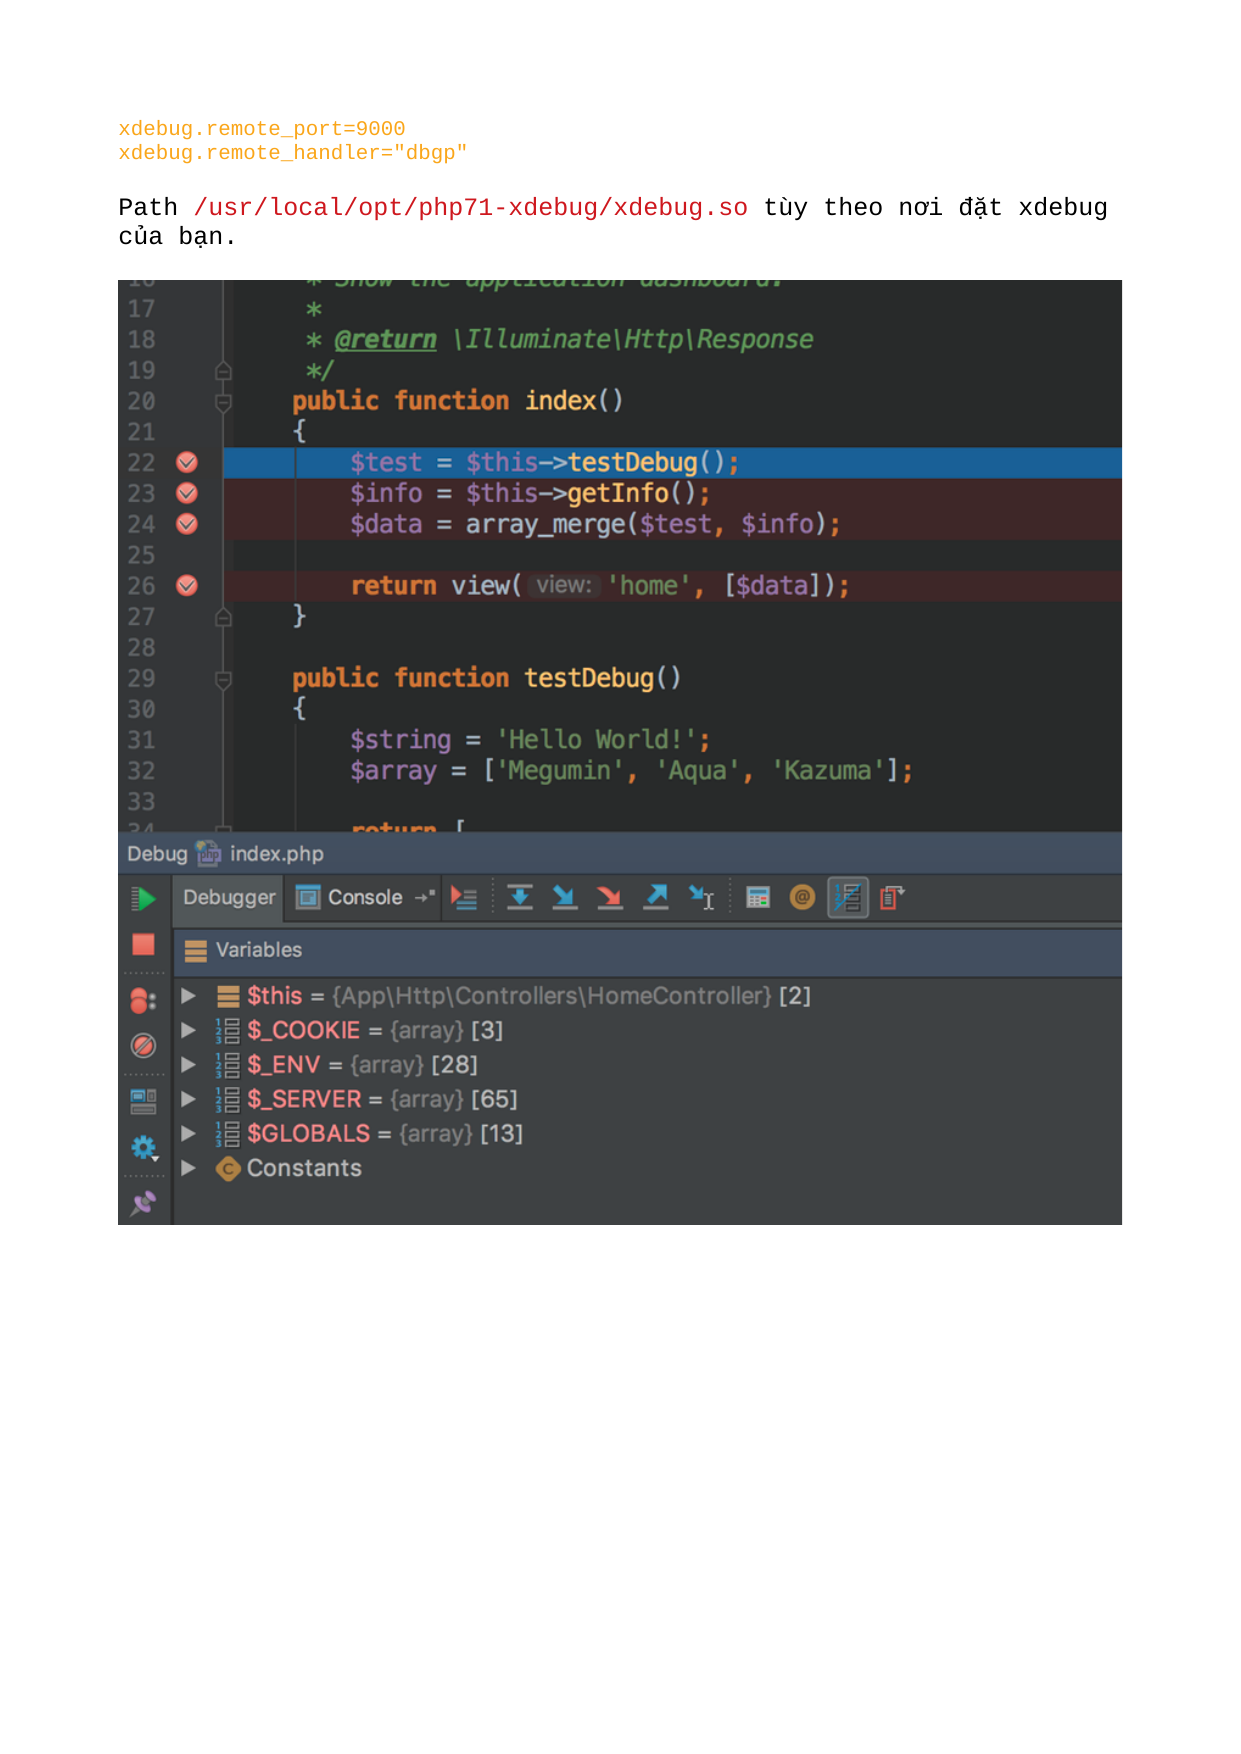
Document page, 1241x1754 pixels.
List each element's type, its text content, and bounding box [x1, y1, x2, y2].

picture [118, 280, 1123, 1225]
text xdebug.remote_handler="dbgp" [118, 142, 1122, 165]
text Path /usr/local/opt/php71-xdebug/xdebug.so tùy theo nơi đặt xdebug của bạn. [118, 195, 1122, 252]
text xdebug.remote_port=9000 [118, 118, 1122, 142]
